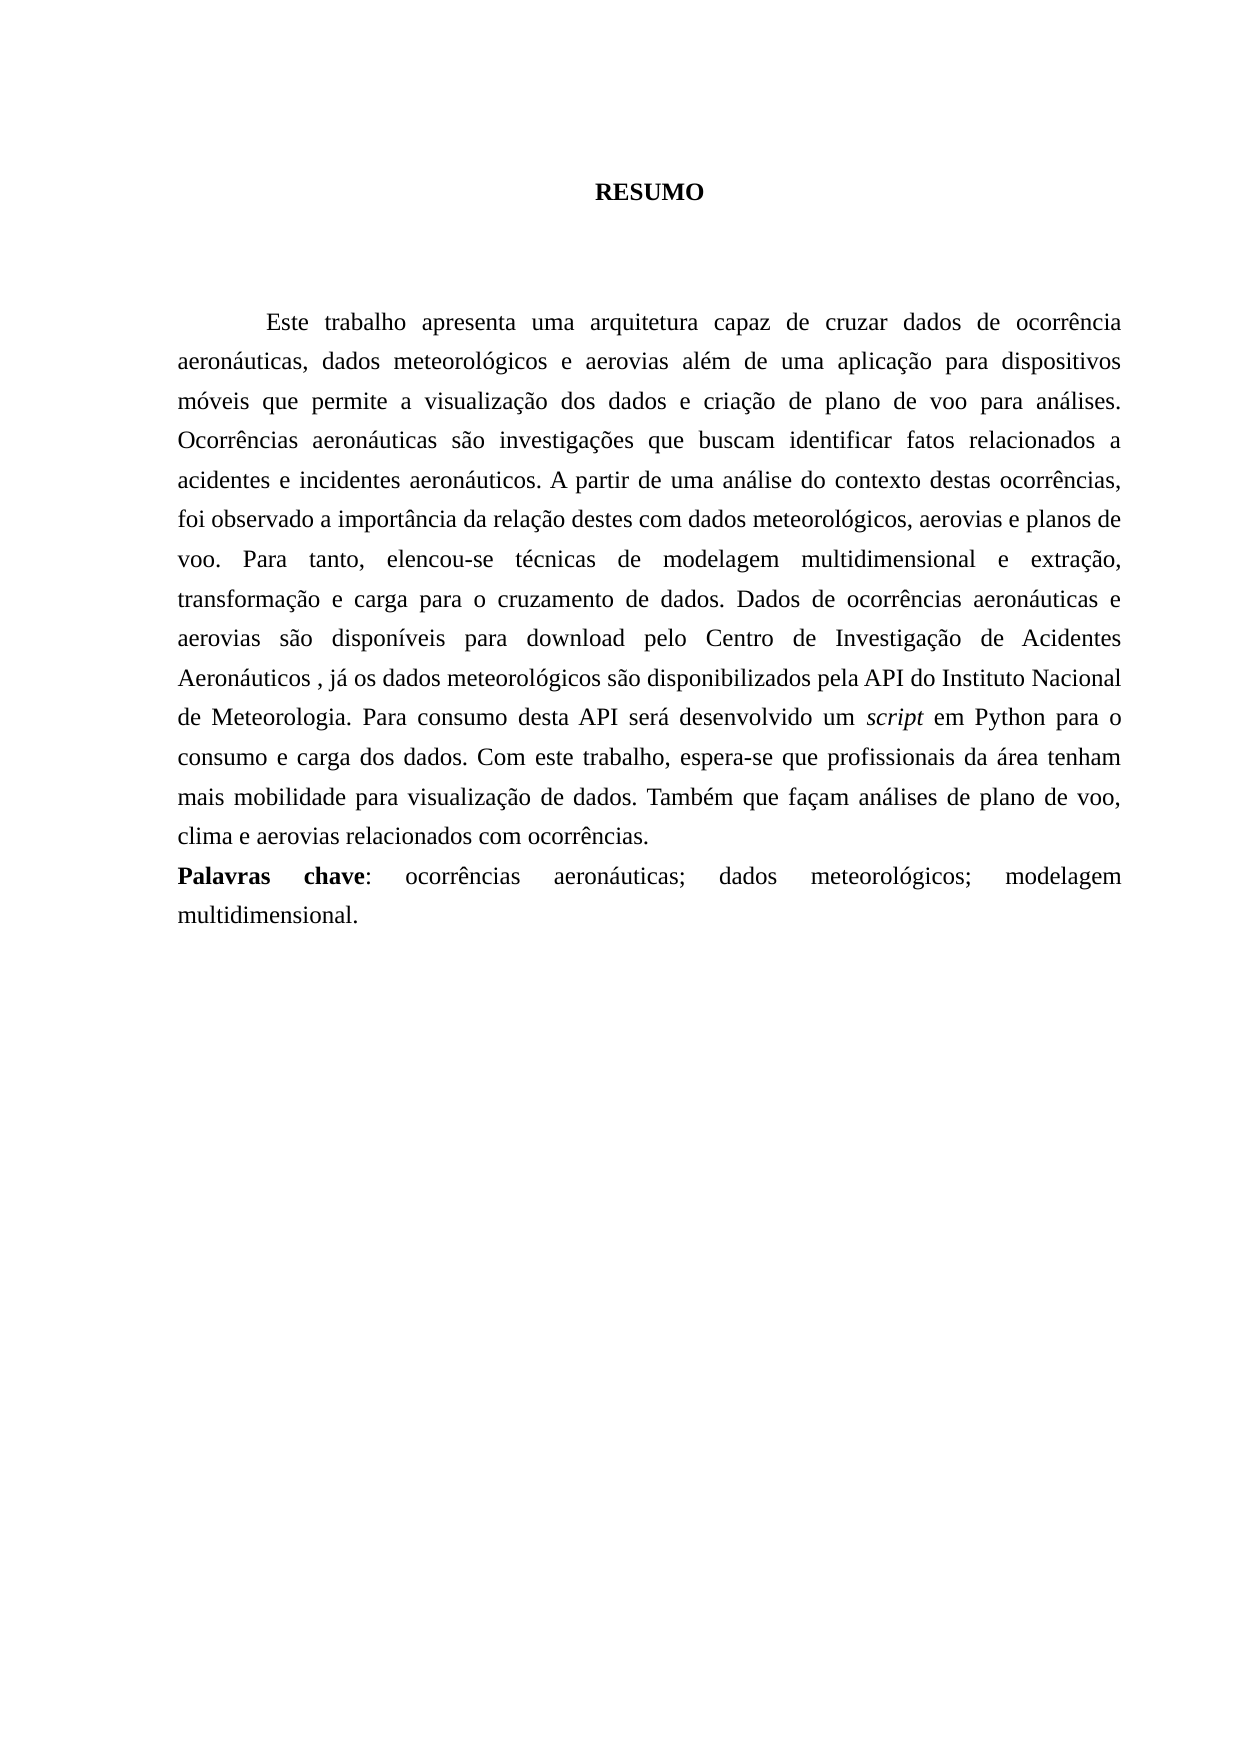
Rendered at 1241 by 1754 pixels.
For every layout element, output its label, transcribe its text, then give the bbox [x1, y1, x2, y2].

text Palavras chave: ocorrências aeronáuticas; dados meteorológicos; modelagem multidimensional. [177, 861, 1122, 929]
text Este trabalho apresenta uma arquitetura capaz de cruzar dados de ocorrência aeronáuticas, dados meteorológicos e aerovias além de uma aplicação para dispositivos móveis que permite a visualização dos dados e criação de plano de voo para análises. Ocorrências aeronáuticas são investigações que buscam identificar fatos relacionados a acidentes e incidentes aeronáuticos. A partir de uma análise do contexto destas ocorrências, foi observado a importância da relação destes com dados meteorológicos, aerovias e planos de voo. Para tanto, elencou-se técnicas de modelagem multidimensional e extração, transformação e carga para o cruzamento de dados. Dados de ocorrências aeronáuticas e aerovias são disponíveis para download pelo Centro de Investigação de Acidentes Aeronáuticos , já os dados meteorológicos são disponibilizados pela API do Instituto Nacional de Meteorologia. Para consumo desta API será desenvolvido um script em Python para o consumo e carga dos dados. Com este trabalho, espera-se que profissionais da área tenham mais mobilidade para visualização de dados. Também que façam análises de plano de voo, clima e aerovias relacionados com ocorrências. [177, 307, 1122, 850]
text RESUMO [177, 177, 1122, 206]
